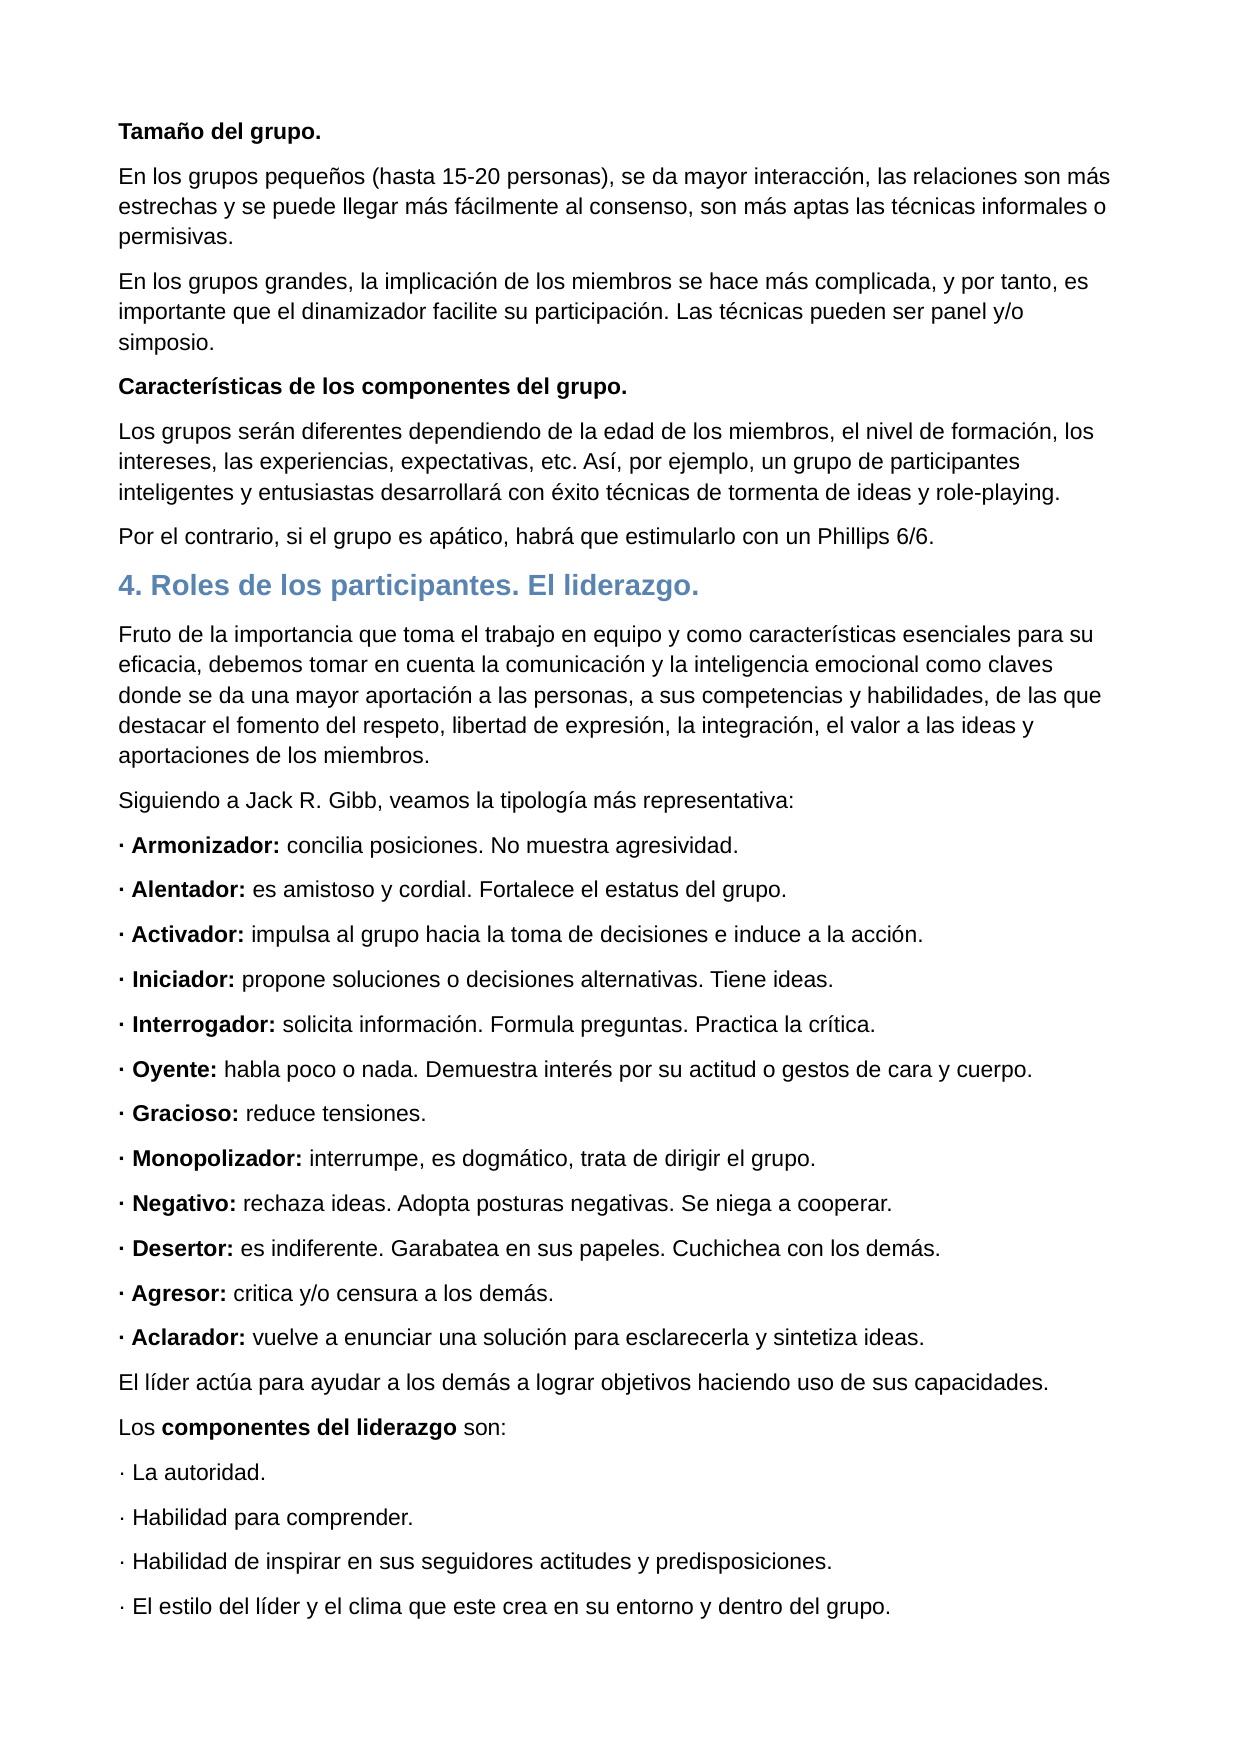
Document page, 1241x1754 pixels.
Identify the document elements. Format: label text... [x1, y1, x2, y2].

text · Armonizador: concilia posiciones. No muestra agresividad. [118, 832, 1122, 858]
text Características de los componentes del grupo. [118, 373, 1122, 400]
text Tamaño del grupo. [118, 118, 1122, 144]
text Los grupos serán diferentes dependiendo de la edad de los miembros, el nivel de formación, los intereses, las experiencias, expectativas, etc. Así, por ejemplo, un grupo de participantes inteligentes y entusiastas desarrollará con éxito técnicas de tormenta de ideas y role-playing. [118, 418, 1122, 505]
text · Habilidad para comprender. [118, 1503, 1122, 1530]
text El líder actúa para ayudar a los demás a lograr objetivos haciendo uso de sus capacidades. [118, 1369, 1122, 1396]
text · Aclarador: vuelve a enunciar una solución para esclarecerla y sintetiza ideas. [118, 1324, 1122, 1351]
text · Desertor: es indiferente. Garabatea en sus papeles. Cuchichea con los demás. [118, 1235, 1122, 1261]
text En los grupos grandes, la implicación de los miembros se hace más complicada, y por tanto, es importante que el dinamizador facilite su participación. Las técnicas pueden ser panel y/o simposio. [118, 268, 1122, 355]
text · Interrogador: solicita información. Formula preguntas. Practica la crítica. [118, 1011, 1122, 1037]
text · Habilidad de inspirar en sus seguidores actitudes y predisposiciones. [118, 1548, 1122, 1575]
text · Negativo: rechaza ideas. Adopta posturas negativas. Se niega a cooperar. [118, 1190, 1122, 1216]
text Siguiendo a Jack R. Gibb, veamos la tipología más representativa: [118, 787, 1122, 813]
text · Iniciador: propone soluciones o decisiones alternativas. Tiene ideas. [118, 966, 1122, 992]
text · Gracioso: reduce tensiones. [118, 1100, 1122, 1127]
text · Activador: impulsa al grupo hacia la toma de decisiones e induce a la acción. [118, 921, 1122, 948]
text · Agresor: critica y/o censura a los demás. [118, 1279, 1122, 1306]
text · Oyente: habla poco o nada. Demuestra interés por su actitud o gestos de cara y cuerpo. [118, 1056, 1122, 1082]
text · Monopolizador: interrumpe, es dogmático, trata de dirigir el grupo. [118, 1145, 1122, 1172]
text Fruto de la importancia que toma el trabajo en equipo y como características esenciales para su eficacia, debemos tomar en cuenta la comunicación y la inteligencia emocional como claves donde se da una mayor aportación a las personas, a sus competencias y habilidades, de las que destacar el fomento del respeto, libertad de expresión, la integración, el valor a las ideas y aportaciones de los miembros. [118, 621, 1122, 768]
text · El estilo del líder y el clima que este crea en su entorno y dentro del grupo. [118, 1593, 1122, 1619]
text Por el contrario, si el grupo es apático, habrá que estimularlo con un Phillips 6/6. [118, 523, 1122, 550]
text · Alentador: es amistoso y cordial. Fortalece el estatus del grupo. [118, 876, 1122, 903]
text · La autoridad. [118, 1459, 1122, 1485]
text 4. Roles de los participantes. El liderazgo. [118, 568, 1122, 602]
text Los componentes del liderazgo son: [118, 1414, 1122, 1440]
text En los grupos pequeños (hasta 15-20 personas), se da mayor interacción, las relaciones son más estrechas y se puede llegar más fácilmente al consenso, son más aptas las técnicas informales o permisivas. [118, 163, 1122, 250]
